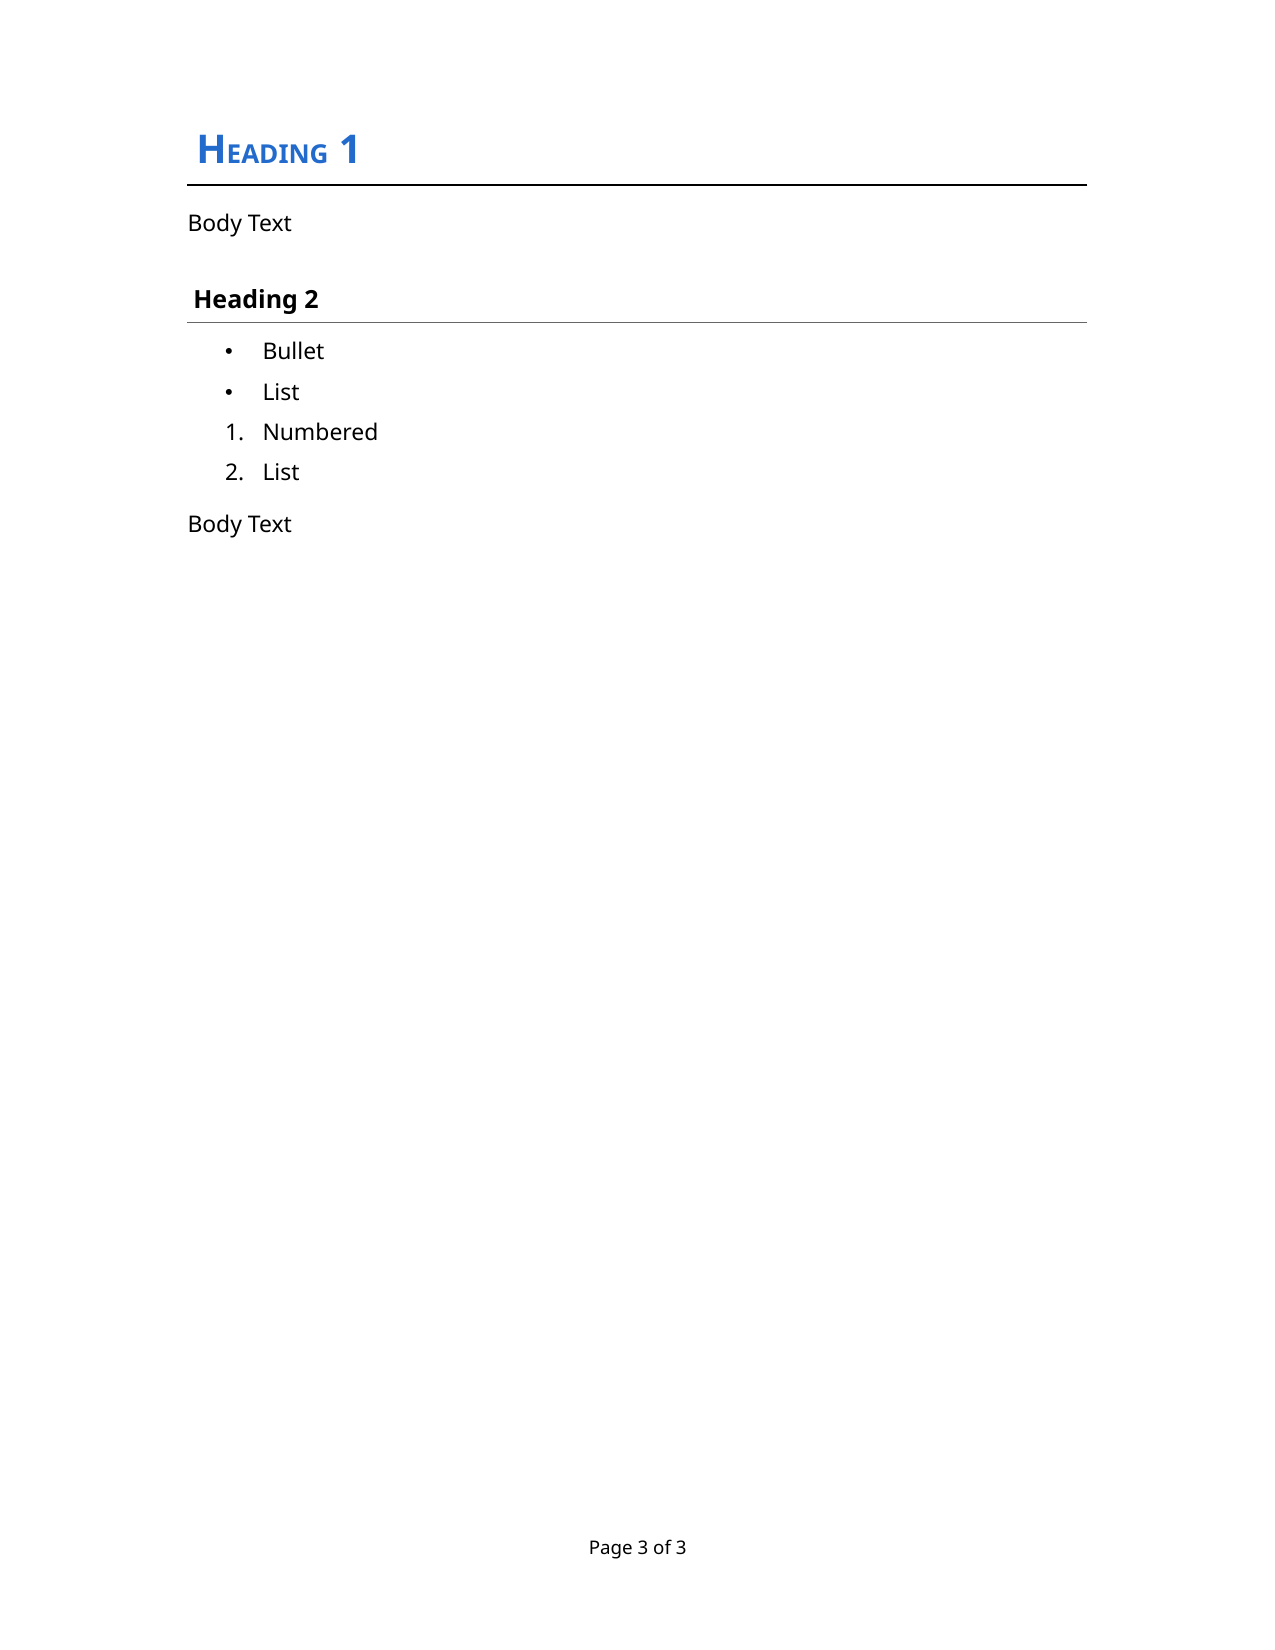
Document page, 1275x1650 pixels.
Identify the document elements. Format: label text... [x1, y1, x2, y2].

list Bullet [225, 335, 1087, 367]
list Numbered [225, 416, 1087, 447]
subtitle Heading 2 [187, 276, 1087, 322]
list List [225, 375, 1087, 407]
text Body Text [187, 508, 1087, 539]
text Body Text [187, 207, 1087, 238]
list List [225, 456, 1087, 487]
subtitle Heading 1 [187, 112, 1087, 184]
